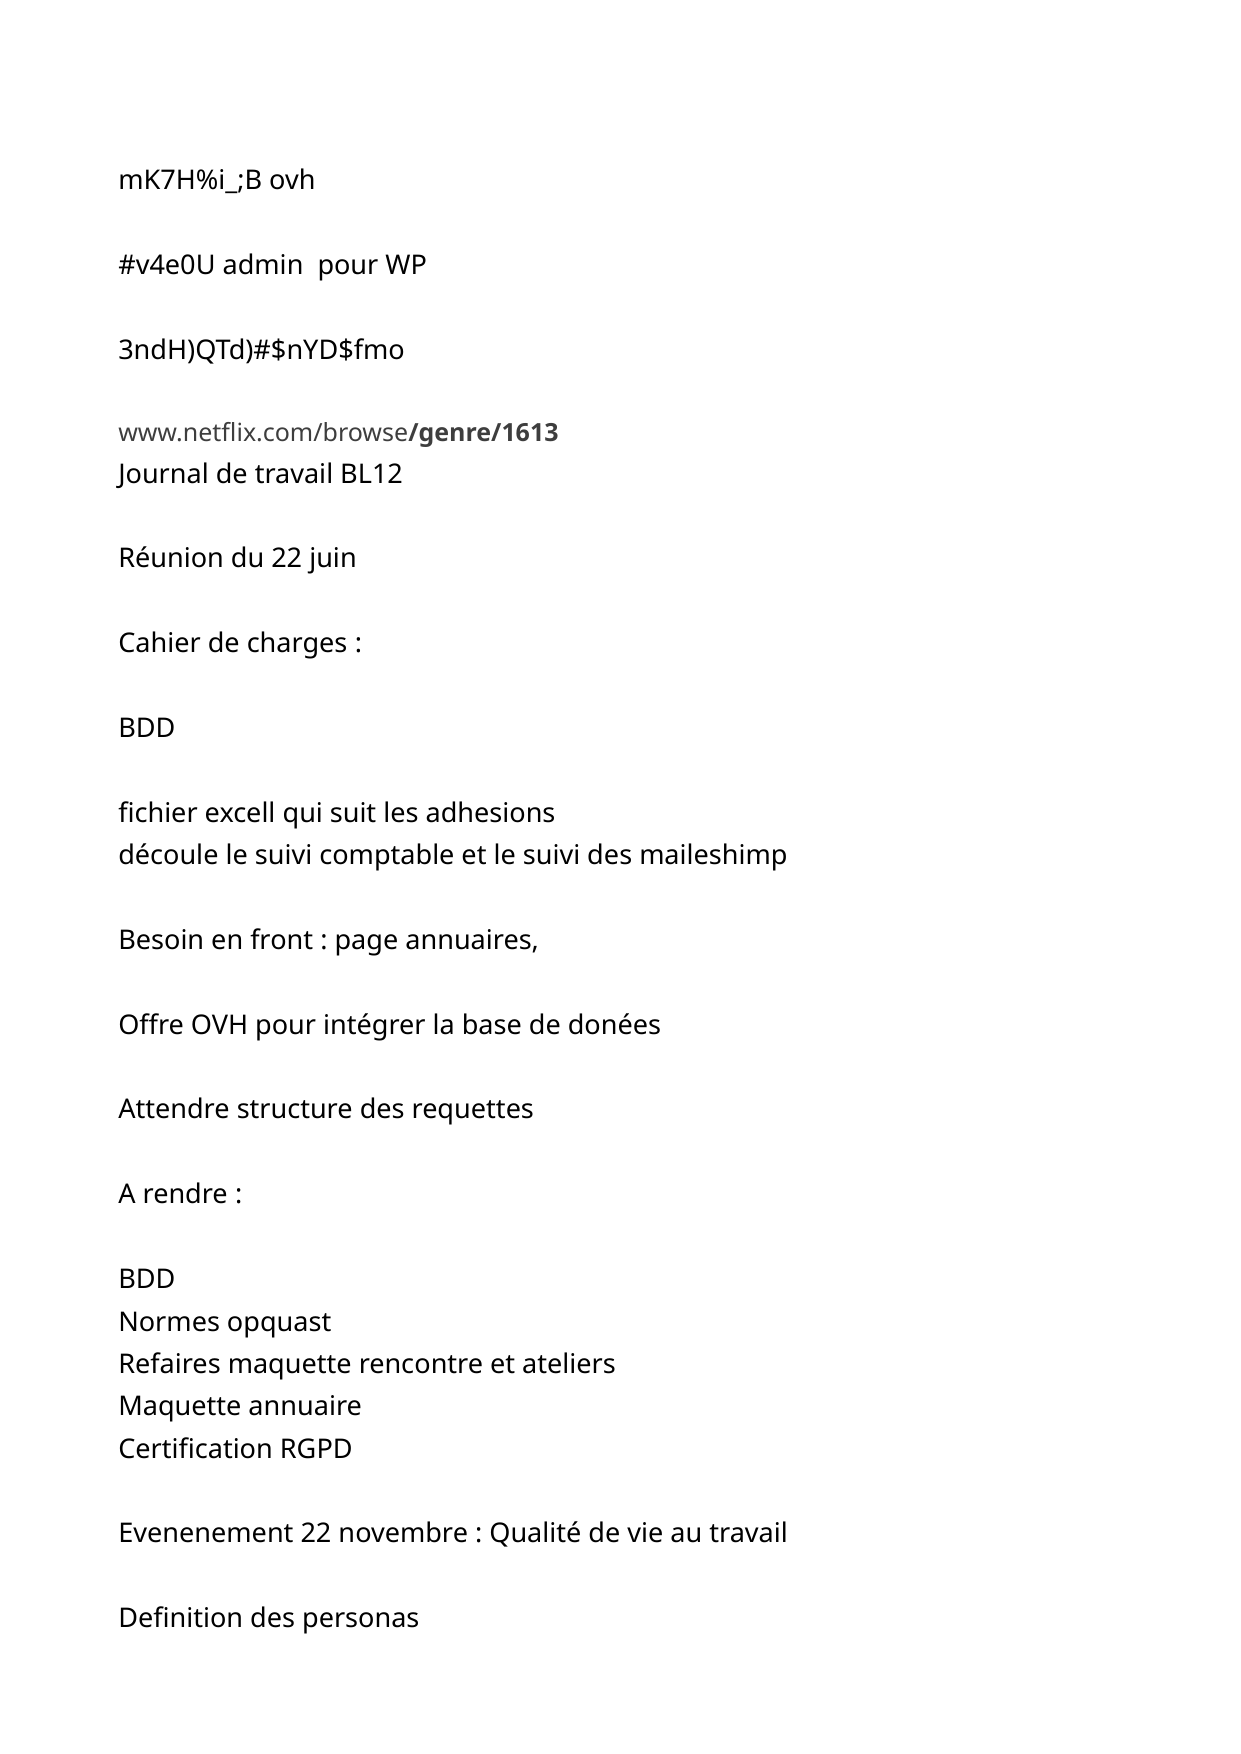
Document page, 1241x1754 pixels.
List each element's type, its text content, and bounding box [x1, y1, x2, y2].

text Journal de travail BL12 [118, 454, 1122, 491]
text Refaires maquette rencontre et ateliers [118, 1344, 1122, 1381]
text Certification RGPD [118, 1429, 1122, 1466]
text Besoin en front : page annuaires, [118, 920, 1122, 957]
text Normes opquast [118, 1302, 1122, 1339]
text mK7H%i_;B ovh [118, 161, 1122, 197]
text www.netflix.com/browse/genre/1613 [118, 415, 1122, 449]
text fichier excell qui suit les adhesions [118, 793, 1122, 830]
text A rendre : [118, 1175, 1122, 1212]
text Evenenement 22 novembre : Qualité de vie au travail [118, 1514, 1122, 1551]
text Offre OVH pour intégrer la base de donées [118, 1005, 1122, 1042]
text Cahier de charges : [118, 624, 1122, 661]
text Réunion du 22 juin [118, 539, 1122, 576]
text 3ndH)QTd)#$nYD$fmo [118, 330, 1122, 367]
text BDD [118, 1259, 1122, 1296]
text Maquette annuaire [118, 1387, 1122, 1424]
text Definition des personas [118, 1599, 1122, 1636]
text découle le suivi comptable et le suivi des maileshimp [118, 836, 1122, 872]
text BDD [118, 708, 1122, 745]
text #v4e0U admin pour WP [118, 245, 1122, 282]
text Attendre structure des requettes [118, 1090, 1122, 1127]
